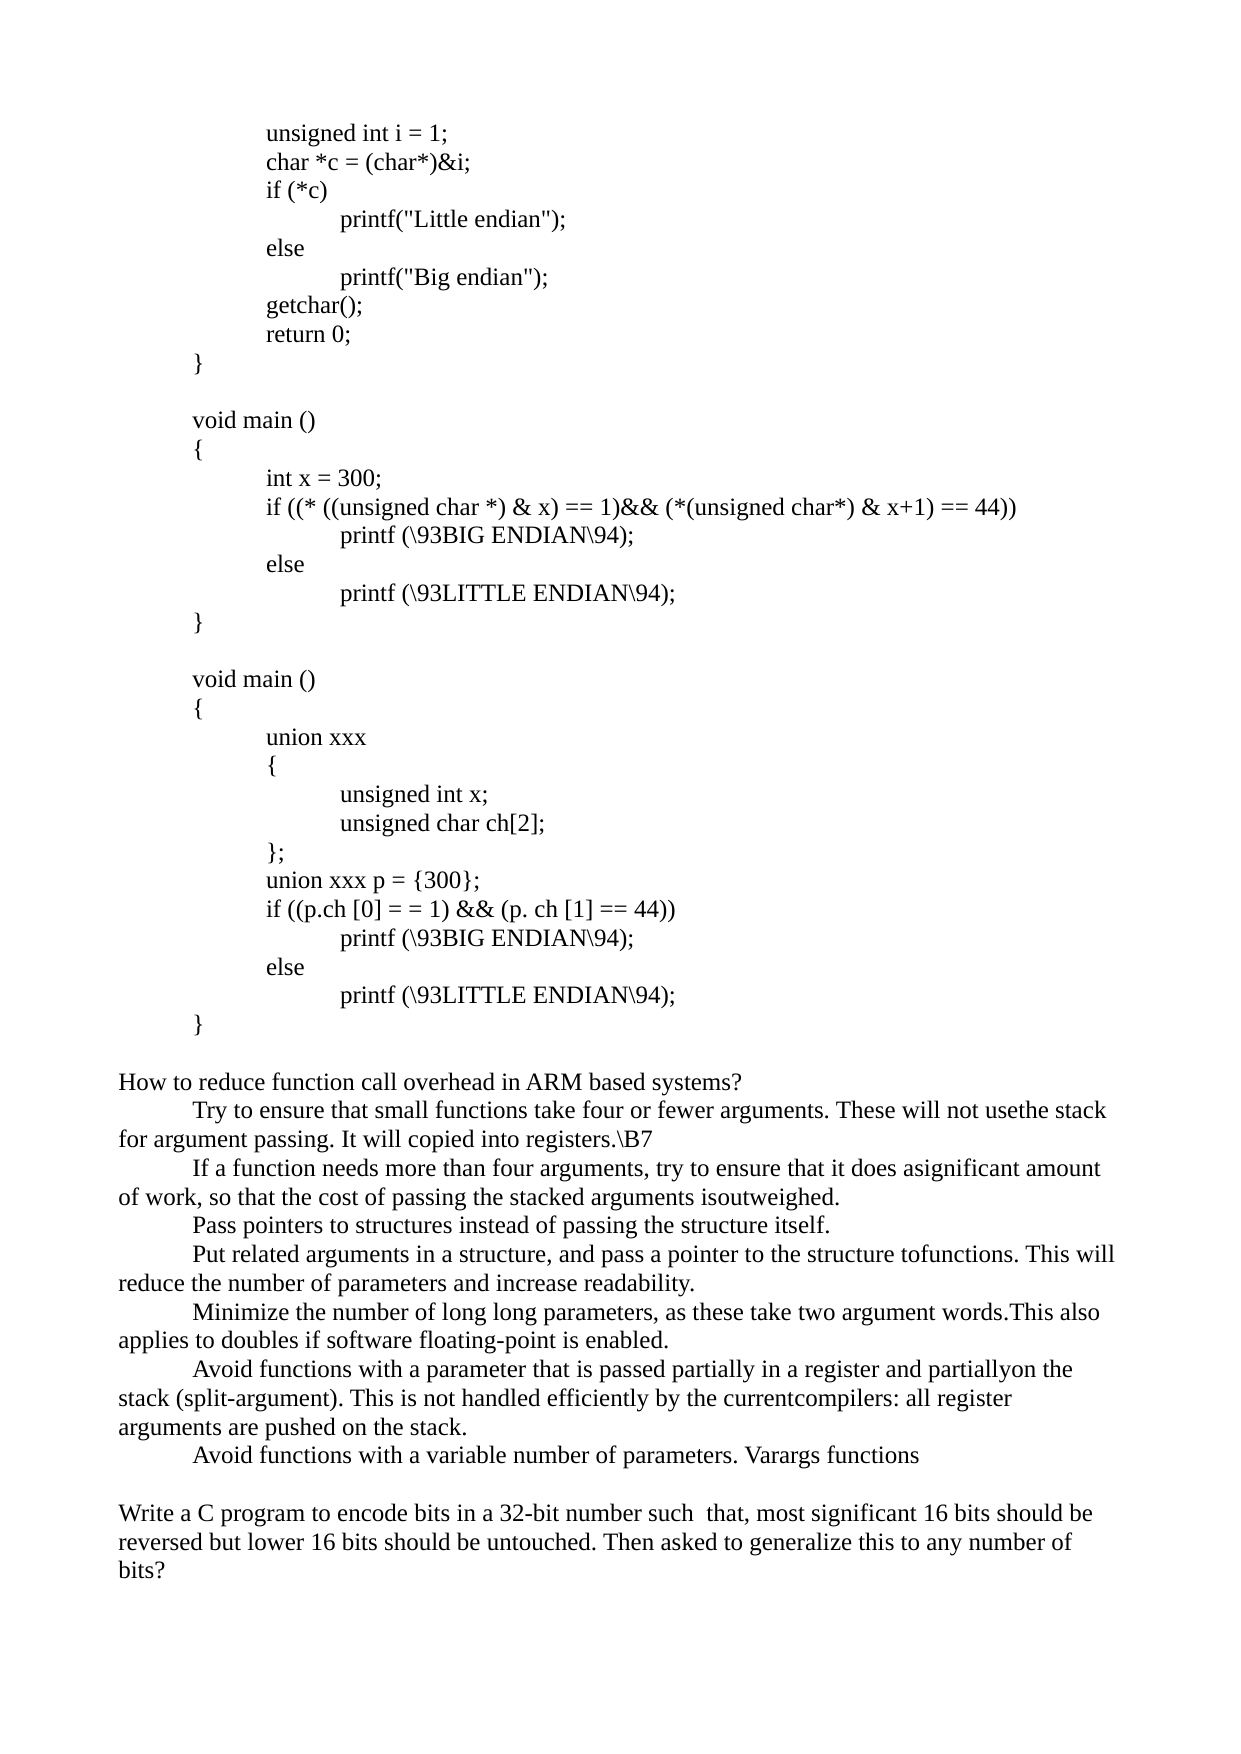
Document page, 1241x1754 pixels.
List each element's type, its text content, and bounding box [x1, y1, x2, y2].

text if ((p.ch [0] = = 1) && (p. ch [1] == 44)) [118, 894, 1122, 923]
text return 0; [118, 319, 1122, 348]
text union xxx [118, 722, 1122, 751]
text } [118, 607, 1122, 636]
text Avoid functions with a parameter that is passed partially in a register and partiallyon the stack (split-argument). This is not handled efficiently by the currentcompilers: all register arguments are pushed on the stack. [118, 1354, 1122, 1441]
text printf (\93LITTLE ENDIAN\94); [118, 981, 1122, 1009]
text printf (\93LITTLE ENDIAN\94); [118, 578, 1122, 607]
text { [118, 693, 1122, 722]
text else [118, 549, 1122, 578]
text printf (\93BIG ENDIAN\94); [118, 521, 1122, 549]
text Avoid functions with a variable number of parameters. Varargs functions [118, 1441, 1122, 1469]
text if ((* ((unsigned char *) & x) == 1)&& (*(unsigned char*) & x+1) == 44)) [118, 492, 1122, 521]
text If a function needs more than four arguments, try to ensure that it does asignificant amount of work, so that the cost of passing the stacked arguments isoutweighed. [118, 1153, 1122, 1211]
text void main () [118, 664, 1122, 693]
text } [118, 348, 1122, 377]
text Try to ensure that small functions take four or fewer arguments. These will not usethe stack for argument passing. It will copied into registers.\B7 [118, 1096, 1122, 1153]
text }; [118, 837, 1122, 866]
text if (*c) [118, 176, 1122, 204]
text Minimize the number of long long parameters, as these take two argument words.This also applies to doubles if software floating-point is enabled. [118, 1297, 1122, 1354]
text else [118, 233, 1122, 262]
text unsigned int i = 1; [118, 118, 1122, 147]
text void main () [118, 406, 1122, 434]
text unsigned char ch[2]; [118, 808, 1122, 837]
text char *c = (char*)&i; [118, 147, 1122, 176]
text else [118, 952, 1122, 981]
text How to reduce function call overhead in ARM based systems? [118, 1067, 1122, 1096]
text { [118, 434, 1122, 463]
text { [118, 751, 1122, 779]
text Write a C program to encode bits in a 32-bit number such that, most significant 16 bits should be reversed but lower 16 bits should be untouched. Then asked to generalize this to any number of bits? [118, 1498, 1122, 1584]
text unsigned int x; [118, 779, 1122, 808]
text } [118, 1009, 1122, 1038]
text int x = 300; [118, 463, 1122, 492]
text printf (\93BIG ENDIAN\94); [118, 923, 1122, 952]
text Pass pointers to structures instead of passing the structure itself. [118, 1211, 1122, 1239]
text printf("Big endian"); [118, 262, 1122, 291]
text union xxx p = {300}; [118, 866, 1122, 894]
text printf("Little endian"); [118, 204, 1122, 233]
text getchar(); [118, 291, 1122, 319]
text Put related arguments in a structure, and pass a pointer to the structure tofunctions. This will reduce the number of parameters and increase readability. [118, 1239, 1122, 1297]
